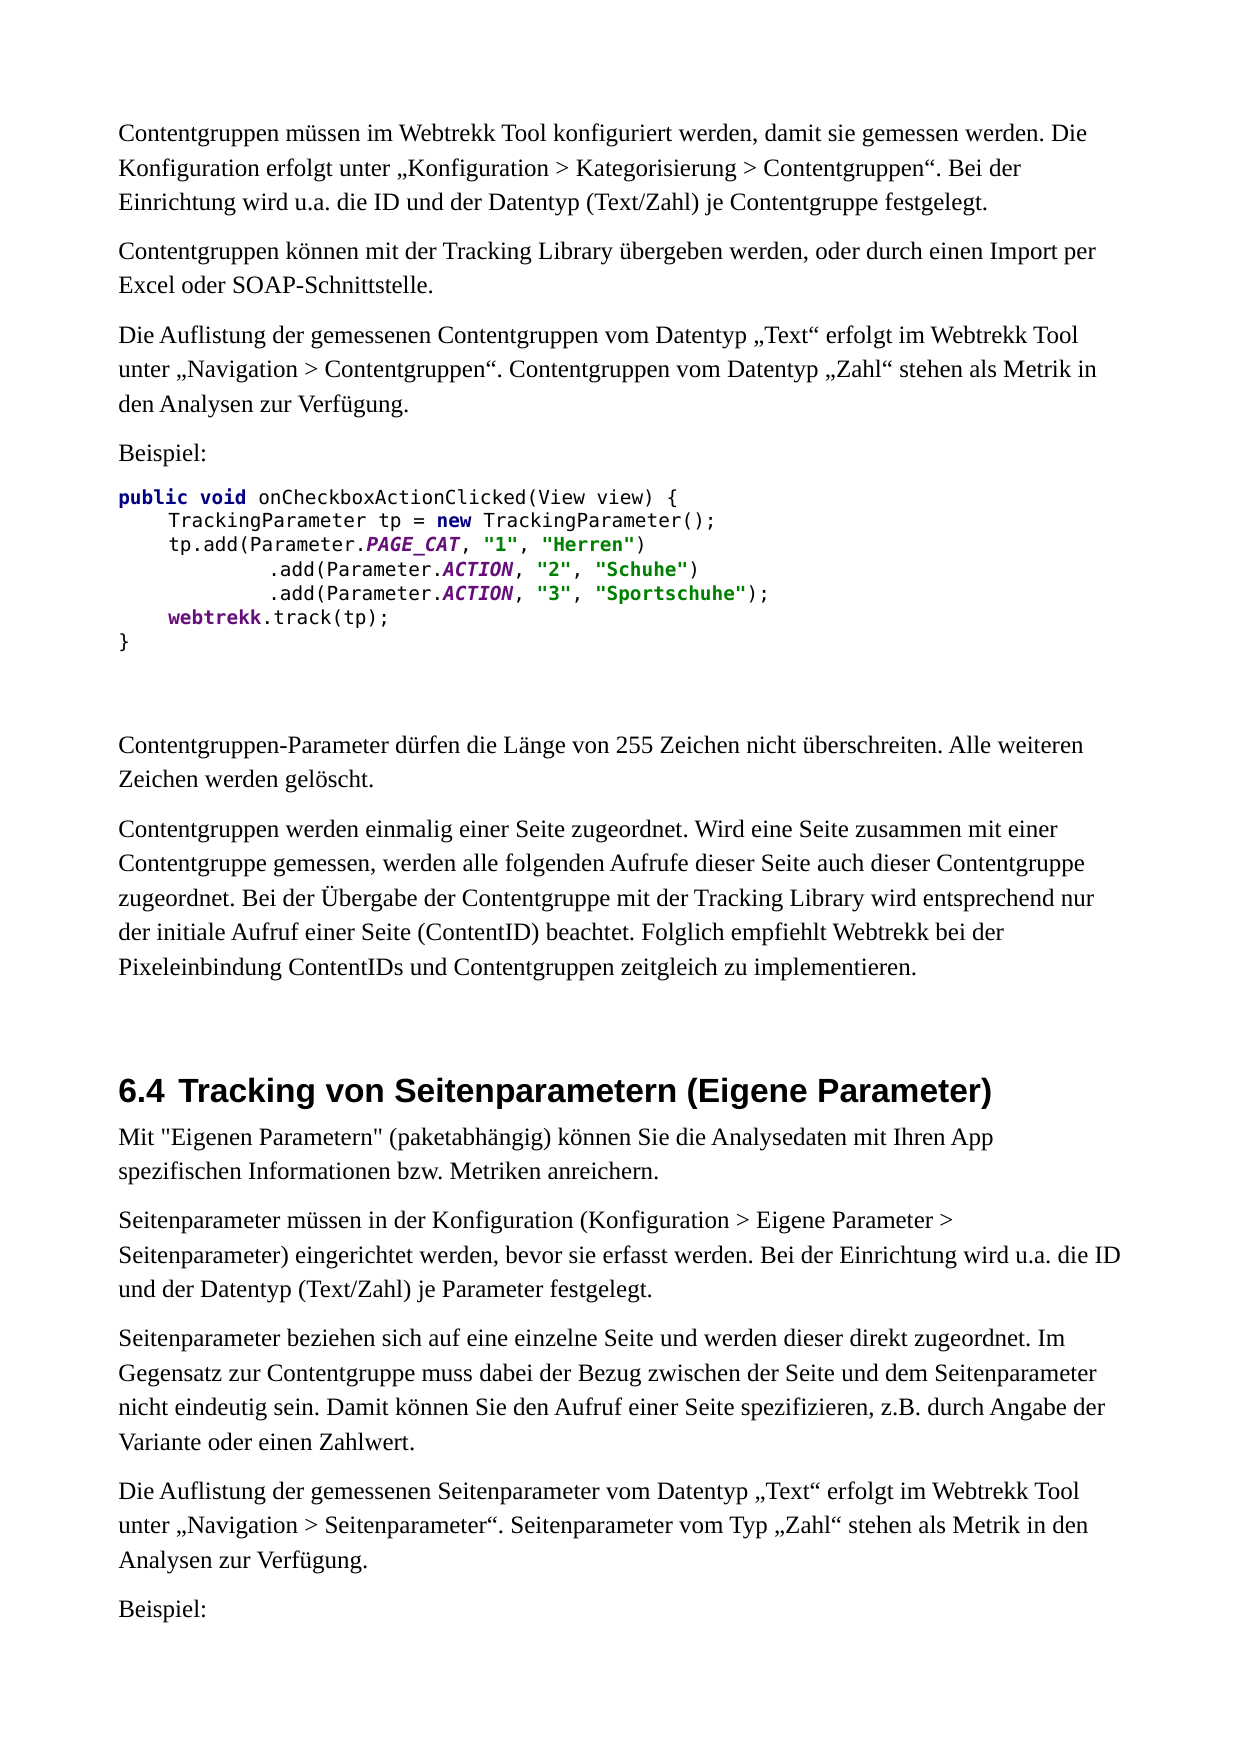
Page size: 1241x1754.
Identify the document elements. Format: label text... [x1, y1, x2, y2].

text Contentgruppen-Parameter dürfen die Länge von 255 Zeichen nicht überschreiten. Alle weiteren Zeichen werden gelöscht. [118, 730, 1122, 793]
text Contentgruppen werden einmalig einer Seite zugeordnet. Wird eine Seite zusammen mit einer Contentgruppe gemessen, werden alle folgenden Aufrufe dieser Seite auch dieser Contentgruppe zugeordnet. Bei der Übergabe der Contentgruppe mit der Tracking Library wird entsprechend nur der initiale Aufruf einer Seite (ContentID) beachtet. Folglich empfiehlt Webtrekk bei der Pixeleinbindung ContentIDs und Contentgruppen zeitgleich zu implementieren. [118, 814, 1122, 980]
text Die Auflistung der gemessenen Contentgruppen vom Datentyp „Text“ erfolgt im Webtrekk Tool unter „Navigation > Contentgruppen“. Contentgruppen vom Datentyp „Zahl“ stehen als Metrik in den Analysen zur Verfügung. [118, 320, 1122, 417]
text Contentgruppen müssen im Webtrekk Tool konfiguriert werden, damit sie gemessen werden. Die Konfiguration erfolgt unter „Konfiguration > Kategorisierung > Contentgruppen“. Bei der Einrichtung wird u.a. die ID und der Datentyp (Text/Zahl) je Contentgruppe festgelegt. [118, 118, 1122, 216]
text Die Auflistung der gemessenen Seitenparameter vom Datentyp „Text“ erfolgt im Webtrekk Tool unter „Navigation > Seitenparameter“. Seitenparameter vom Typ „Zahl“ stehen als Metrik in den Analysen zur Verfügung. [118, 1476, 1122, 1573]
text tp.add(Parameter.PAGE_CAT, "1", "Herren") [118, 534, 1122, 558]
text Beispiel: [118, 438, 1122, 466]
text Seitenparameter müssen in der Konfiguration (Konfiguration > Eigene Parameter > Seitenparameter) eingerichtet werden, bevor sie erfasst werden. Bei der Einrichtung wird u.a. die ID und der Datentyp (Text/Zahl) je Parameter festgelegt. [118, 1205, 1122, 1303]
text .add(Parameter.ACTION, "2", "Schuhe") [118, 558, 1122, 582]
text Seitenparameter beziehen sich auf eine einzelne Seite und werden dieser direkt zugeordnet. Im Gegensatz zur Contentgruppe muss dabei der Bezug zwischen der Seite und dem Seitenparameter nicht eindeutig sein. Damit können Sie den Aufruf einer Seite spezifizieren, z.B. durch Angabe der Variante oder einen Zahlwert. [118, 1323, 1122, 1455]
text Beispiel: [118, 1594, 1122, 1622]
subtitle Tracking von Seitenparametern (Eigene Parameter) [118, 1071, 1122, 1109]
text public void onCheckboxActionClicked(View view) { [118, 487, 1122, 509]
text } [118, 631, 1122, 653]
text Contentgruppen können mit der Tracking Library übergeben werden, oder durch einen Import per Excel oder SOAP-Schnittstelle. [118, 236, 1122, 299]
text .add(Parameter.ACTION, "3", "Sportschuhe"); [118, 582, 1122, 606]
text TrackingParameter tp = new TrackingParameter(); [118, 509, 1122, 534]
text webtrekk.track(tp); [118, 606, 1122, 631]
text Mit "Eigenen Parametern" (paketabhängig) können Sie die Analysedaten mit Ihren App spezifischen Informationen bzw. Metriken anreichern. [118, 1122, 1122, 1185]
